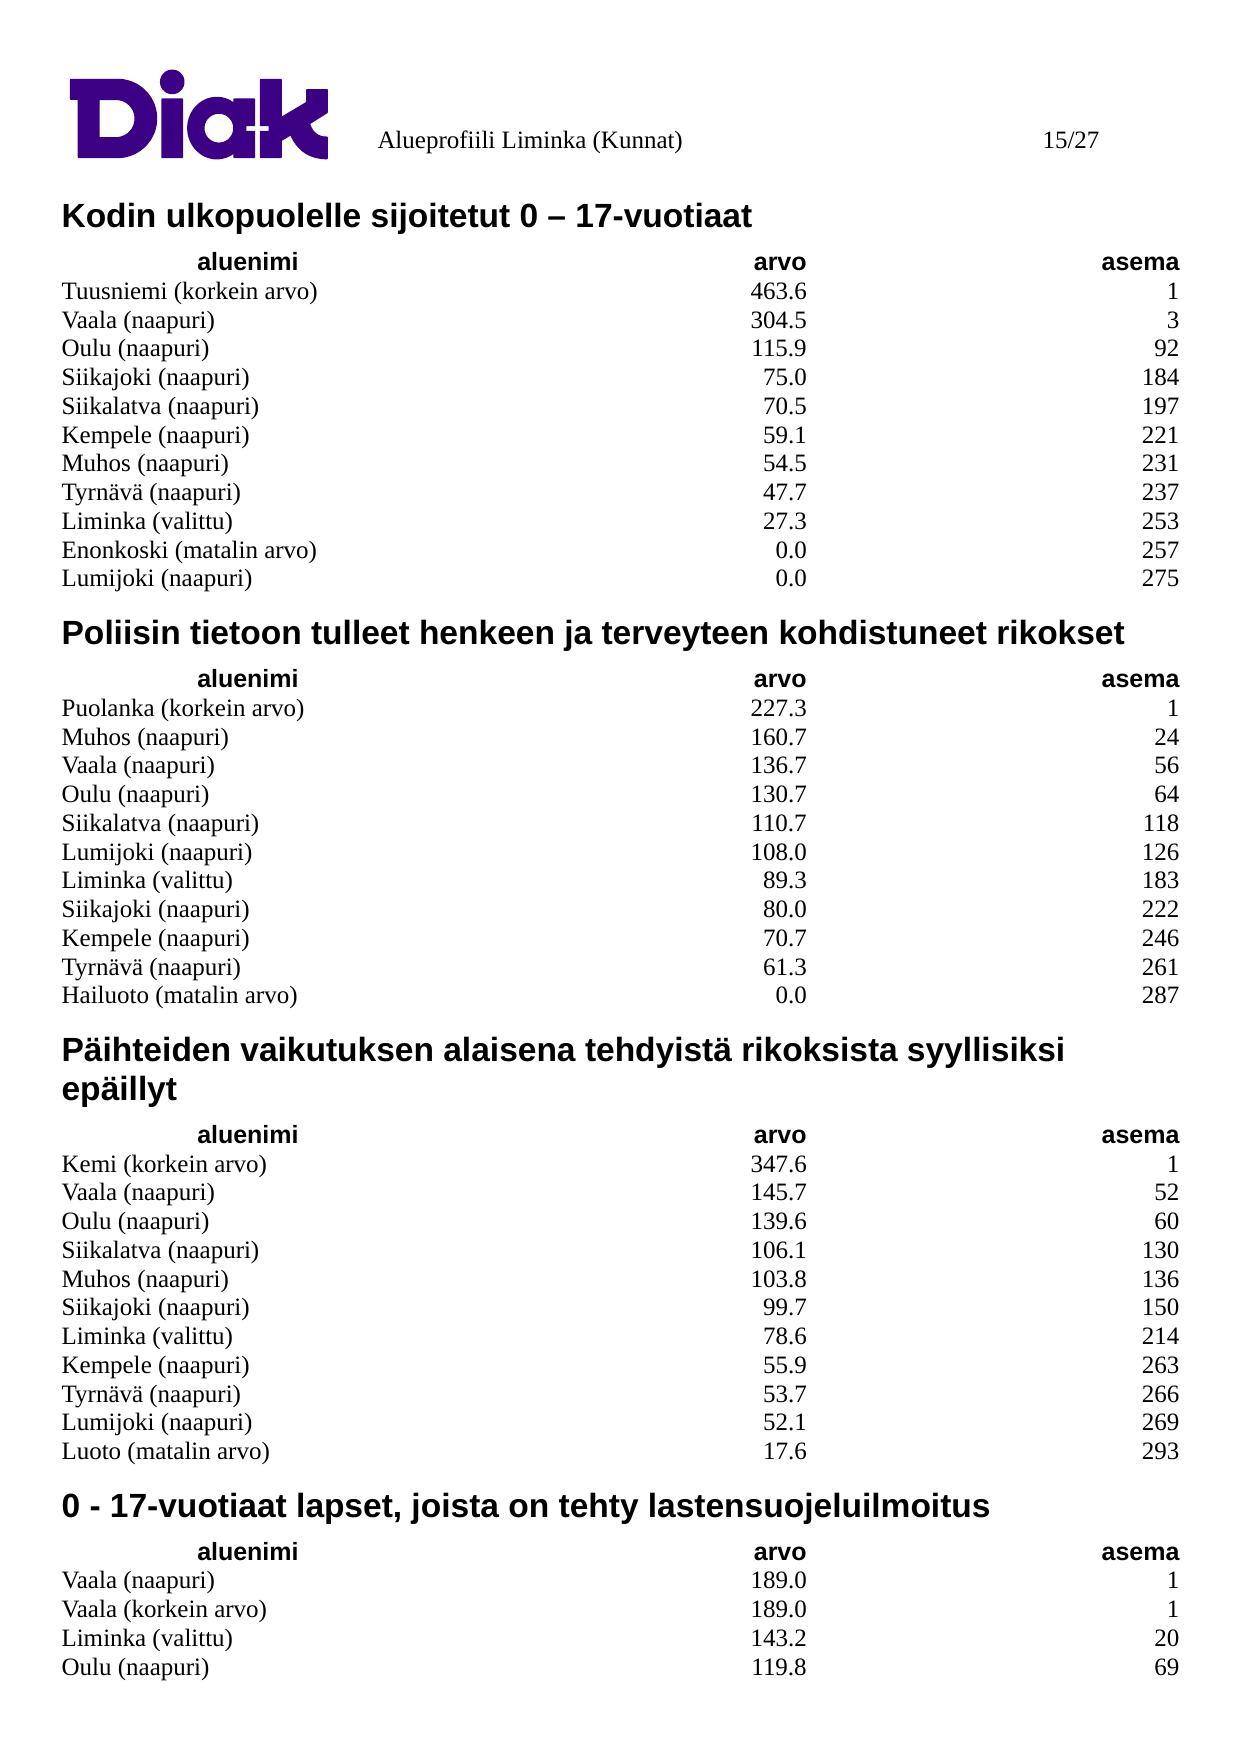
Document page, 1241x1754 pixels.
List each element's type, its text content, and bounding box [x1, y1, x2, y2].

table_cell Oulu (naapuri) [61, 779, 434, 808]
table_cell 227.3 [434, 693, 806, 722]
table_header aluenimi [61, 247, 434, 276]
table_cell Hailuoto (matalin arvo) [61, 981, 434, 1009]
table_cell 237 [806, 477, 1179, 506]
table_cell 54.5 [434, 449, 806, 477]
table_cell 70.7 [434, 923, 806, 952]
table_cell Lumijoki (naapuri) [61, 1408, 434, 1436]
table_cell Oulu (naapuri) [61, 1652, 434, 1681]
table_cell 60 [806, 1206, 1179, 1235]
table_cell 1 [806, 693, 1179, 722]
table_cell Vaala (naapuri) [61, 751, 434, 779]
table_cell 304.5 [434, 305, 806, 333]
table_header arvo [434, 664, 806, 693]
table_cell Vaala (korkein arvo) [61, 1594, 434, 1623]
table_cell 231 [806, 449, 1179, 477]
table_cell 78.6 [434, 1321, 806, 1350]
table_cell 110.7 [434, 808, 806, 837]
table_cell 222 [806, 894, 1179, 923]
table_cell Oulu (naapuri) [61, 1206, 434, 1235]
table_cell 287 [806, 981, 1179, 1009]
table_cell 1 [806, 1566, 1179, 1594]
subtitle Kodin ulkopuolelle sijoitetut 0 – 17-vuotiaat [61, 196, 1179, 235]
table_cell Liminka (valittu) [61, 506, 434, 535]
table_cell 214 [806, 1321, 1179, 1350]
table_cell Vaala (naapuri) [61, 305, 434, 333]
table_cell 266 [806, 1379, 1179, 1407]
table_cell Muhos (naapuri) [61, 449, 434, 477]
table_cell Muhos (naapuri) [61, 1264, 434, 1292]
table_cell 130 [806, 1235, 1179, 1264]
table_cell 3 [806, 305, 1179, 333]
table_header asema [806, 247, 1179, 276]
table_cell 52.1 [434, 1408, 806, 1436]
table_cell Kemi (korkein arvo) [61, 1149, 434, 1177]
table_header asema [806, 1537, 1179, 1566]
table_cell 69 [806, 1652, 1179, 1681]
table_cell 89.3 [434, 866, 806, 894]
table_cell Siikajoki (naapuri) [61, 1293, 434, 1321]
table_cell 189.0 [434, 1566, 806, 1594]
table_cell 92 [806, 334, 1179, 362]
table_cell 189.0 [434, 1594, 806, 1623]
table_cell Tyrnävä (naapuri) [61, 1379, 434, 1407]
table_cell 184 [806, 362, 1179, 391]
table_cell 108.0 [434, 837, 806, 866]
table_cell 139.6 [434, 1206, 806, 1235]
table_cell 197 [806, 391, 1179, 420]
table_cell 143.2 [434, 1623, 806, 1652]
table_cell Liminka (valittu) [61, 866, 434, 894]
table_cell 261 [806, 952, 1179, 981]
table_cell 246 [806, 923, 1179, 952]
table_cell 150 [806, 1293, 1179, 1321]
table_cell 1 [806, 1149, 1179, 1177]
table_cell 52 [806, 1178, 1179, 1206]
table_cell 20 [806, 1623, 1179, 1652]
table_cell 119.8 [434, 1652, 806, 1681]
table_cell Tuusniemi (korkein arvo) [61, 276, 434, 305]
table_cell 53.7 [434, 1379, 806, 1407]
table_cell 1 [806, 276, 1179, 305]
subtitle Päihteiden vaikutuksen alaisena tehdyistä rikoksista syyllisiksi epäillyt [61, 1030, 1179, 1107]
table_cell 257 [806, 535, 1179, 563]
table_cell Oulu (naapuri) [61, 334, 434, 362]
table_cell 221 [806, 420, 1179, 448]
table_cell Tyrnävä (naapuri) [61, 952, 434, 981]
table_header aluenimi [61, 1120, 434, 1149]
subtitle Poliisin tietoon tulleet henkeen ja terveyteen kohdistuneet rikokset [61, 613, 1179, 652]
table_cell Liminka (valittu) [61, 1623, 434, 1652]
table_cell 56 [806, 751, 1179, 779]
table_cell 160.7 [434, 722, 806, 751]
table_cell 27.3 [434, 506, 806, 535]
table_cell 115.9 [434, 334, 806, 362]
table_cell 183 [806, 866, 1179, 894]
table_cell 1 [806, 1594, 1179, 1623]
table_cell 99.7 [434, 1293, 806, 1321]
table_header aluenimi [61, 664, 434, 693]
table_cell 253 [806, 506, 1179, 535]
table_cell Enonkoski (matalin arvo) [61, 535, 434, 563]
table_cell 136 [806, 1264, 1179, 1292]
table_cell 75.0 [434, 362, 806, 391]
table_cell 275 [806, 564, 1179, 592]
table_cell Siikalatva (naapuri) [61, 1235, 434, 1264]
table_cell 145.7 [434, 1178, 806, 1206]
table_cell 347.6 [434, 1149, 806, 1177]
table_cell Kempele (naapuri) [61, 923, 434, 952]
table_cell Kempele (naapuri) [61, 1350, 434, 1379]
table_cell Tyrnävä (naapuri) [61, 477, 434, 506]
table_cell Vaala (naapuri) [61, 1178, 434, 1206]
table_cell 61.3 [434, 952, 806, 981]
table_cell 55.9 [434, 1350, 806, 1379]
table_cell 64 [806, 779, 1179, 808]
table_cell 47.7 [434, 477, 806, 506]
table_header aluenimi [61, 1537, 434, 1566]
table_cell 130.7 [434, 779, 806, 808]
table_header asema [806, 664, 1179, 693]
table_cell 463.6 [434, 276, 806, 305]
table_cell 126 [806, 837, 1179, 866]
table_cell 0.0 [434, 564, 806, 592]
table_cell Lumijoki (naapuri) [61, 837, 434, 866]
table_header arvo [434, 247, 806, 276]
table_cell Lumijoki (naapuri) [61, 564, 434, 592]
table_header asema [806, 1120, 1179, 1149]
table_cell 59.1 [434, 420, 806, 448]
table_cell 0.0 [434, 535, 806, 563]
table_cell Siikajoki (naapuri) [61, 362, 434, 391]
table_cell Liminka (valittu) [61, 1321, 434, 1350]
table_cell Kempele (naapuri) [61, 420, 434, 448]
table_cell 103.8 [434, 1264, 806, 1292]
table_cell Muhos (naapuri) [61, 722, 434, 751]
table_cell 80.0 [434, 894, 806, 923]
table_cell 118 [806, 808, 1179, 837]
table_cell Siikalatva (naapuri) [61, 808, 434, 837]
table_cell 0.0 [434, 981, 806, 1009]
table_cell Siikalatva (naapuri) [61, 391, 434, 420]
subtitle 0 - 17-vuotiaat lapset, joista on tehty lastensuojeluilmoitus [61, 1486, 1179, 1524]
table_cell 269 [806, 1408, 1179, 1436]
table_cell 24 [806, 722, 1179, 751]
table_cell Siikajoki (naapuri) [61, 894, 434, 923]
table_cell Luoto (matalin arvo) [61, 1436, 434, 1465]
table_cell 17.6 [434, 1436, 806, 1465]
table_cell Vaala (naapuri) [61, 1566, 434, 1594]
table_cell 293 [806, 1436, 1179, 1465]
table_cell 106.1 [434, 1235, 806, 1264]
table_cell 136.7 [434, 751, 806, 779]
table_cell 70.5 [434, 391, 806, 420]
table_header arvo [434, 1537, 806, 1566]
table_cell 263 [806, 1350, 1179, 1379]
table_cell Puolanka (korkein arvo) [61, 693, 434, 722]
table_header arvo [434, 1120, 806, 1149]
